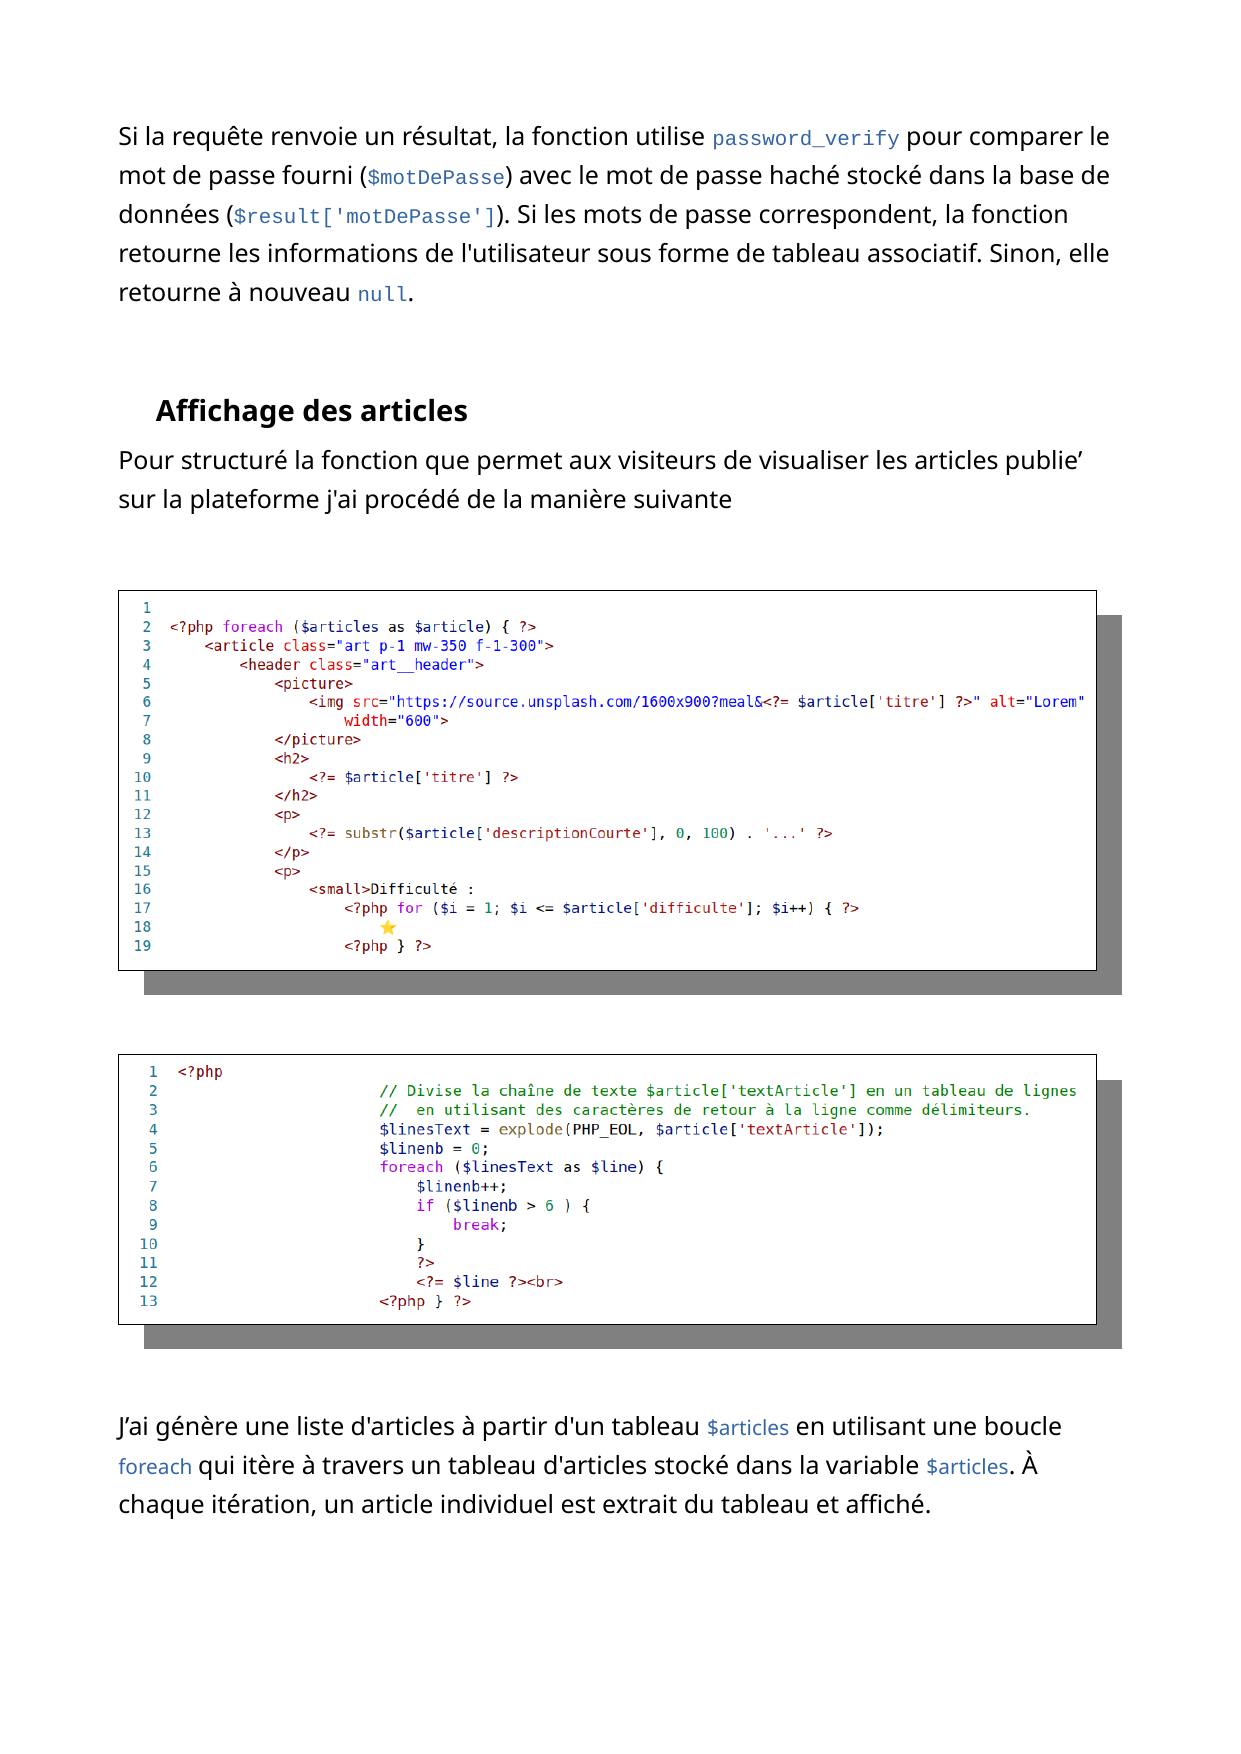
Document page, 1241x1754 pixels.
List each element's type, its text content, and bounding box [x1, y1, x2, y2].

picture [121, 1057, 1094, 1321]
text Si la requête renvoie un résultat, la fonction utilise password_verify pour comparer le mot de passe fourni ($motDePasse) avec le mot de passe haché stocké dans la base de données ($result['motDePasse']). Si les mots de passe correspondent, la fonction retourne les informations de l'utilisateur sous forme de tableau associatif. Sinon, elle retourne à nouveau null. [118, 118, 1122, 309]
picture [121, 592, 1094, 967]
text Pour structuré la fonction que permet aux visiteurs de visualiser les articles publie’ sur la plateforme j'ai procédé de la manière suivante [118, 443, 1122, 516]
text J’ai génère une liste d'articles à partir d'un tableau $articles en utilisant une boucle foreach qui itère à travers un tableau d'articles stocké dans la variable $articles. À chaque itération, un article individuel est extrait du tableau et affiché. [118, 1408, 1122, 1521]
subtitle Affichage des articles [156, 391, 1122, 430]
